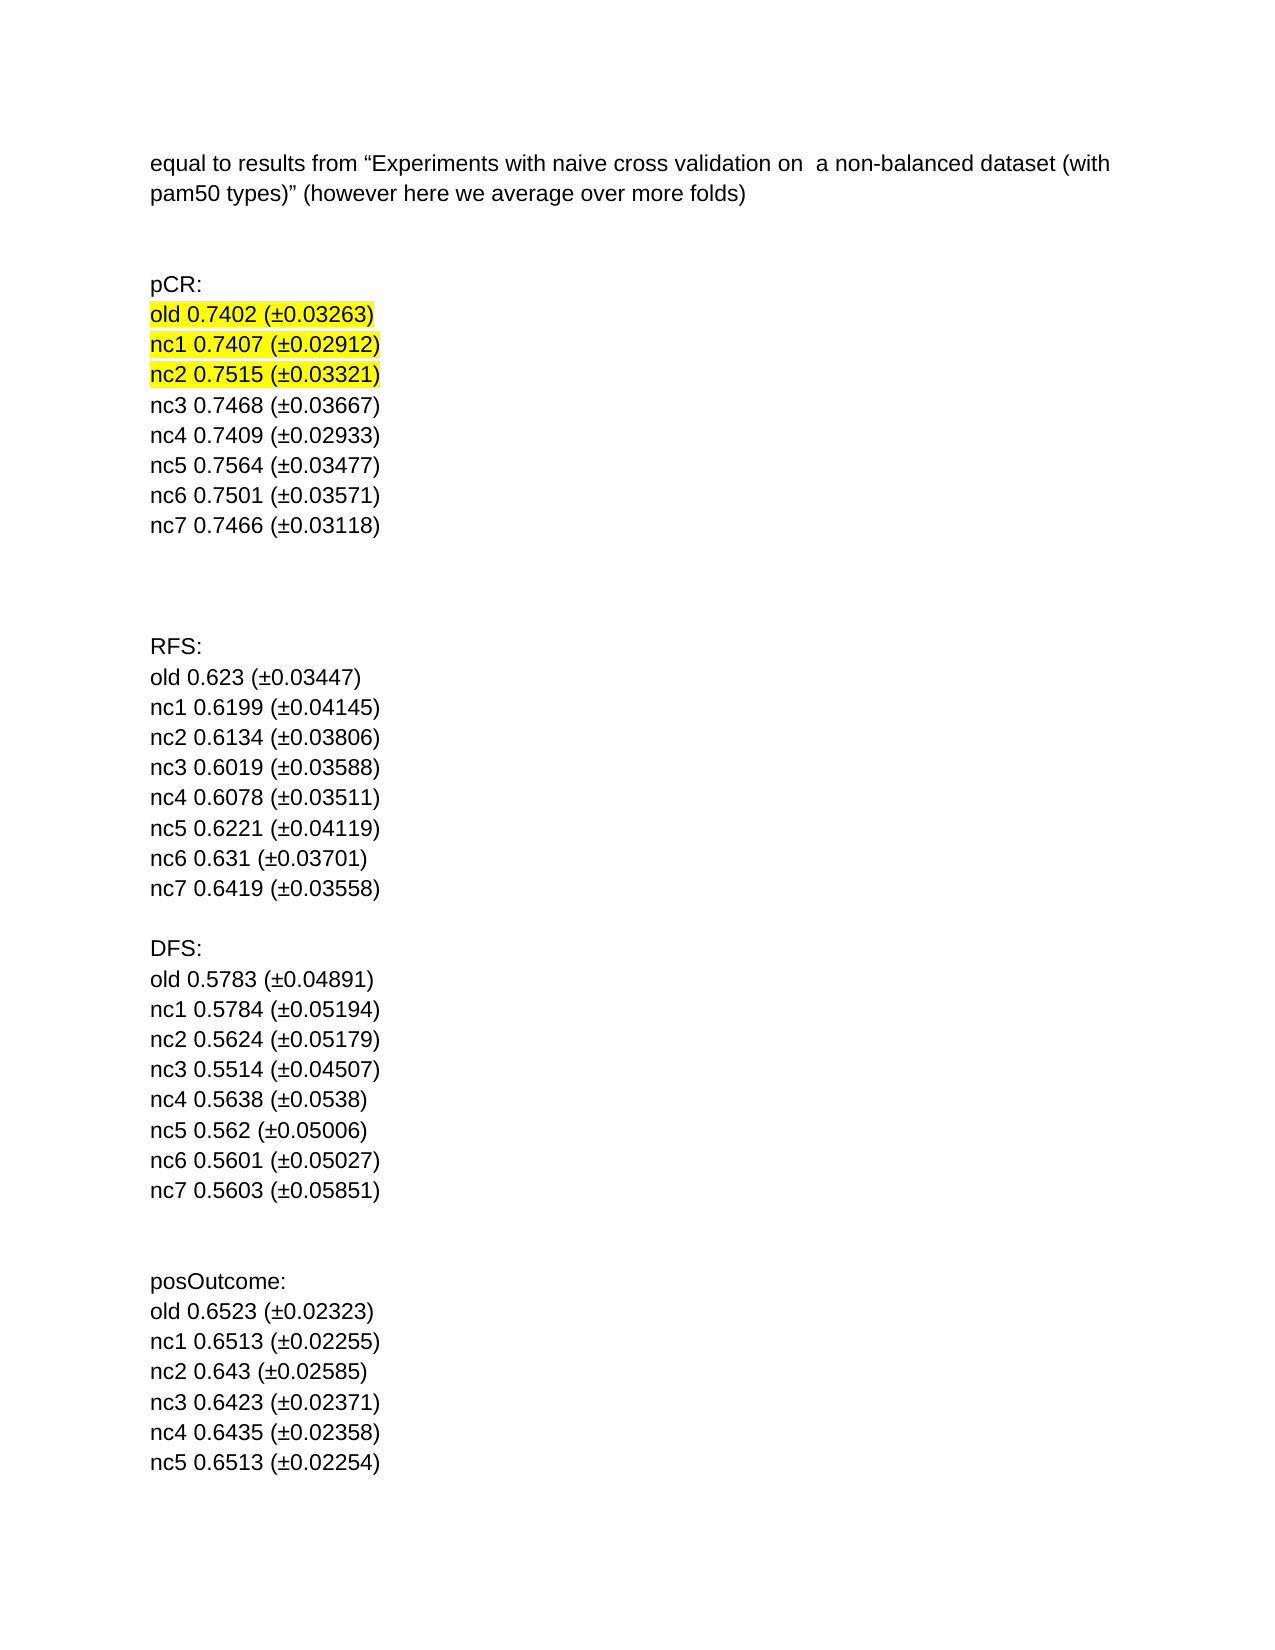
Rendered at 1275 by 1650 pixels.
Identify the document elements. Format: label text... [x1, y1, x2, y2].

text nc7 0.5603 (±0.05851) [150, 1177, 1125, 1203]
text nc2 0.5624 (±0.05179) [150, 1026, 1125, 1052]
text nc3 0.5514 (±0.04507) [150, 1056, 1125, 1083]
text posOutcome: [150, 1268, 1125, 1294]
text pCR: [150, 271, 1125, 297]
text nc6 0.5601 (±0.05027) [150, 1147, 1125, 1173]
text nc1 0.6513 (±0.02255) [150, 1328, 1125, 1354]
text equal to results from “Experiments with naive cross validation on a non-balanced dataset (with pam50 types)” (however here we average over more folds) [150, 150, 1125, 207]
text nc4 0.6435 (±0.02358) [150, 1419, 1125, 1445]
text old 0.6523 (±0.02323) [150, 1298, 1125, 1324]
text old 0.7402 (±0.03263) [150, 301, 1125, 327]
text nc1 0.7407 (±0.02912) [150, 331, 1125, 358]
text nc3 0.6019 (±0.03588) [150, 754, 1125, 781]
text nc1 0.6199 (±0.04145) [150, 694, 1125, 720]
text nc2 0.643 (±0.02585) [150, 1358, 1125, 1385]
text DFS: [150, 935, 1125, 962]
text nc2 0.6134 (±0.03806) [150, 724, 1125, 750]
text old 0.623 (±0.03447) [150, 663, 1125, 690]
text nc4 0.6078 (±0.03511) [150, 784, 1125, 811]
text nc5 0.6513 (±0.02254) [150, 1449, 1125, 1475]
text nc6 0.7501 (±0.03571) [150, 482, 1125, 509]
text nc7 0.7466 (±0.03118) [150, 512, 1125, 539]
text RFS: [150, 633, 1125, 660]
text nc6 0.631 (±0.03701) [150, 845, 1125, 871]
text nc4 0.5638 (±0.0538) [150, 1086, 1125, 1113]
text nc5 0.562 (±0.05006) [150, 1117, 1125, 1143]
text nc4 0.7409 (±0.02933) [150, 422, 1125, 448]
text old 0.5783 (±0.04891) [150, 966, 1125, 992]
text nc5 0.7564 (±0.03477) [150, 452, 1125, 478]
text nc1 0.5784 (±0.05194) [150, 996, 1125, 1022]
text nc3 0.6423 (±0.02371) [150, 1388, 1125, 1415]
text nc5 0.6221 (±0.04119) [150, 814, 1125, 841]
text nc3 0.7468 (±0.03667) [150, 392, 1125, 418]
text nc7 0.6419 (±0.03558) [150, 875, 1125, 901]
text nc2 0.7515 (±0.03321) [150, 361, 1125, 388]
